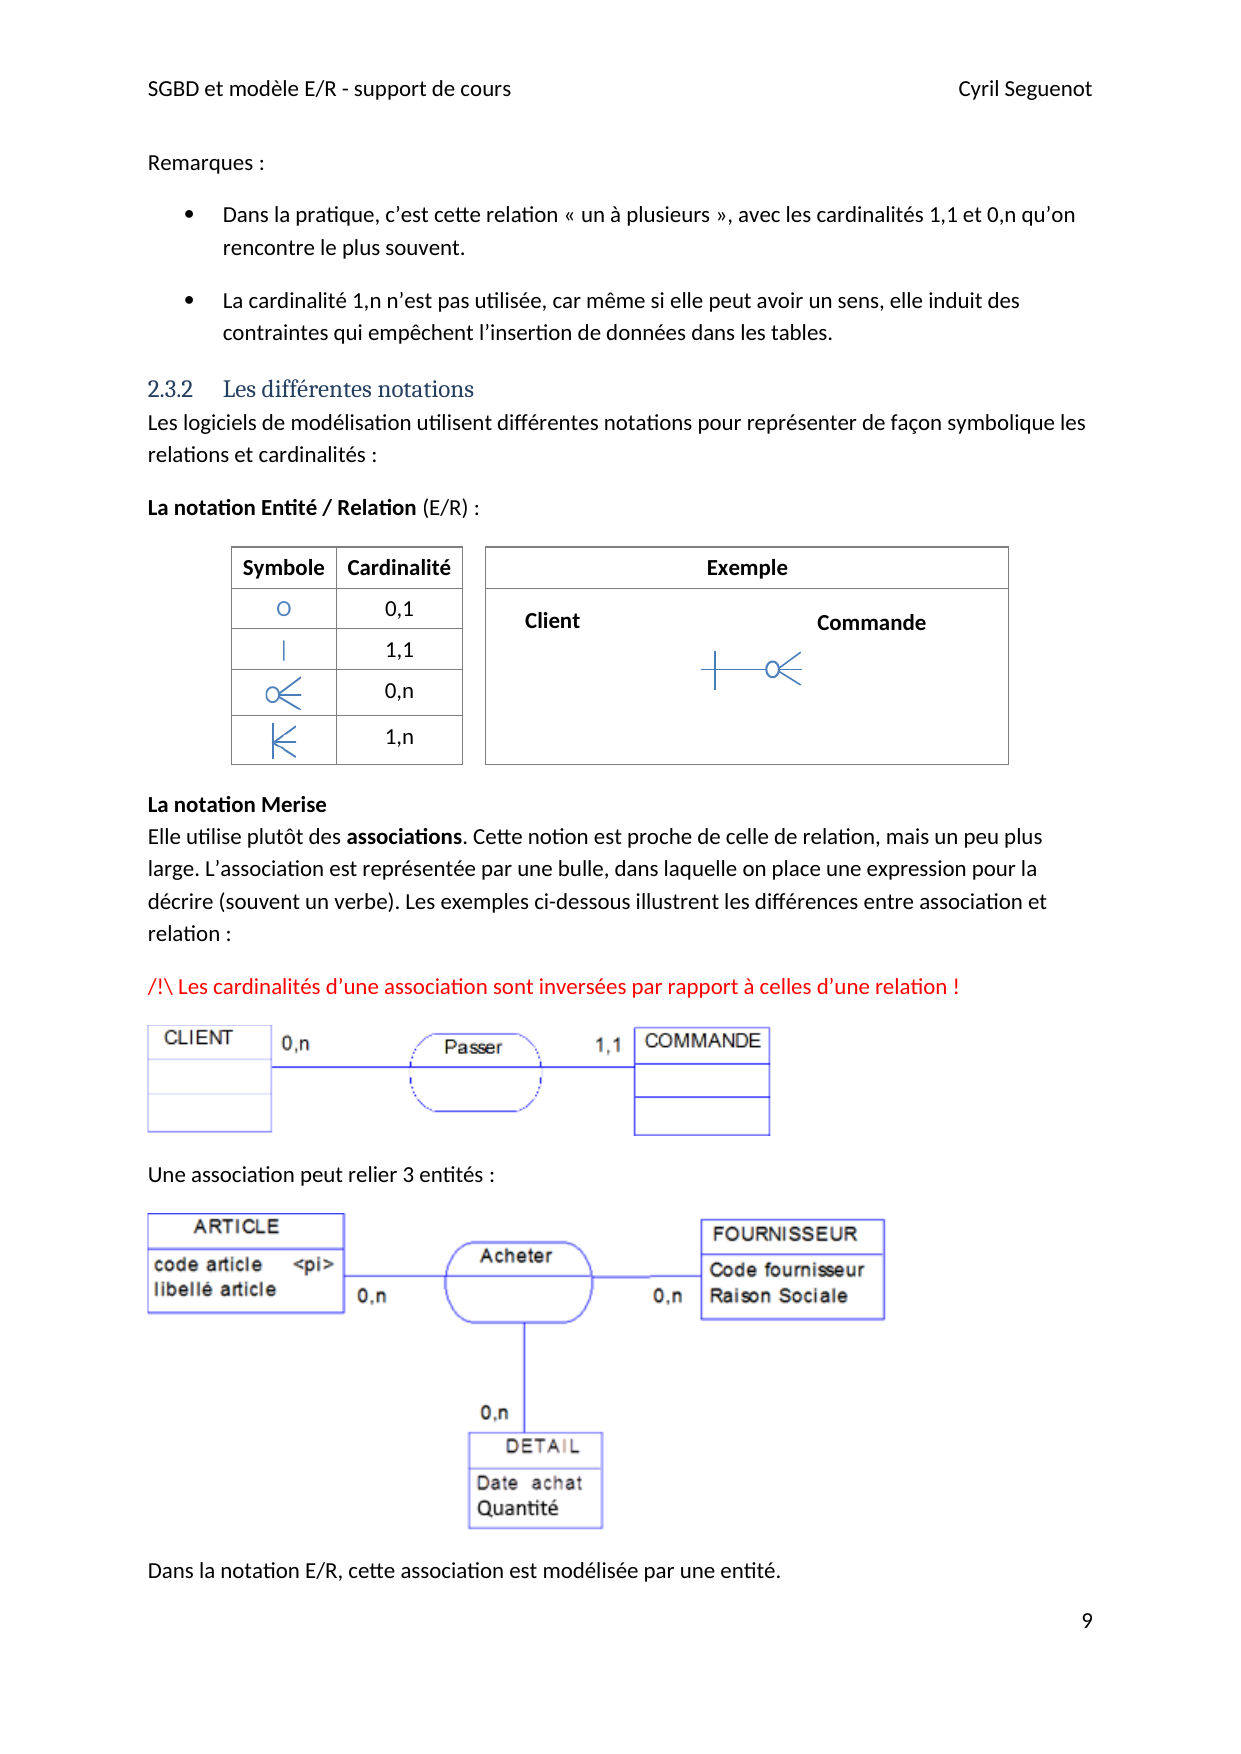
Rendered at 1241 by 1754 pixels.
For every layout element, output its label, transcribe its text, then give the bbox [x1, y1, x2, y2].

list Dans la pratique, c’est cette relation « un à plusieurs », avec les cardinalités 1,1 et 0,n qu’on rencontre le plus souvent. [185, 201, 1093, 261]
text /!\ Les cardinalités d’une association sont inversées par rapport à celles d’une relation ! [148, 972, 1093, 1000]
table_cell 0,1 [337, 589, 462, 628]
text Dans la notation E/R, cette association est modélisée par une entité. [148, 1556, 1093, 1584]
table_cell [232, 716, 336, 764]
table_cell O [232, 589, 336, 628]
list La cardinalité 1,n n’est pas utilisée, car même si elle peut avoir un sens, elle induit des contraintes qui empêchent l’insertion de données dans les tables. [185, 286, 1093, 346]
table_cell [232, 670, 336, 715]
table_cell 1,n [337, 716, 462, 764]
text Une association peut relier 3 entités : [148, 1160, 1093, 1188]
table_cell 1,1 [337, 629, 462, 669]
table_header Exemple [486, 548, 1008, 587]
table_cell [486, 589, 1008, 764]
table_cell 0,n [337, 670, 462, 715]
table_header [463, 546, 485, 764]
table_header Cardinalité [337, 548, 462, 587]
subtitle Les différentes notations [148, 375, 1093, 404]
text Elle utilise plutôt des associations. Cette notion est proche de celle de relation, mais un peu plus large. L’association est représentée par une bulle, dans laquelle on place une expression pour la décrire (souvent un verbe). Les exemples ci-dessous illustrent les différences entre association et relation : [148, 822, 1093, 947]
text Les logiciels de modélisation utilisent différentes notations pour représenter de façon symbolique les relations et cardinalités : [148, 408, 1093, 468]
table_cell | [232, 629, 336, 669]
text Remarques : [148, 148, 1093, 176]
text La notation Entité / Relation (E/R) : [148, 493, 1093, 521]
table_header Symbole [232, 548, 336, 587]
text La notation Merise [148, 790, 1093, 818]
